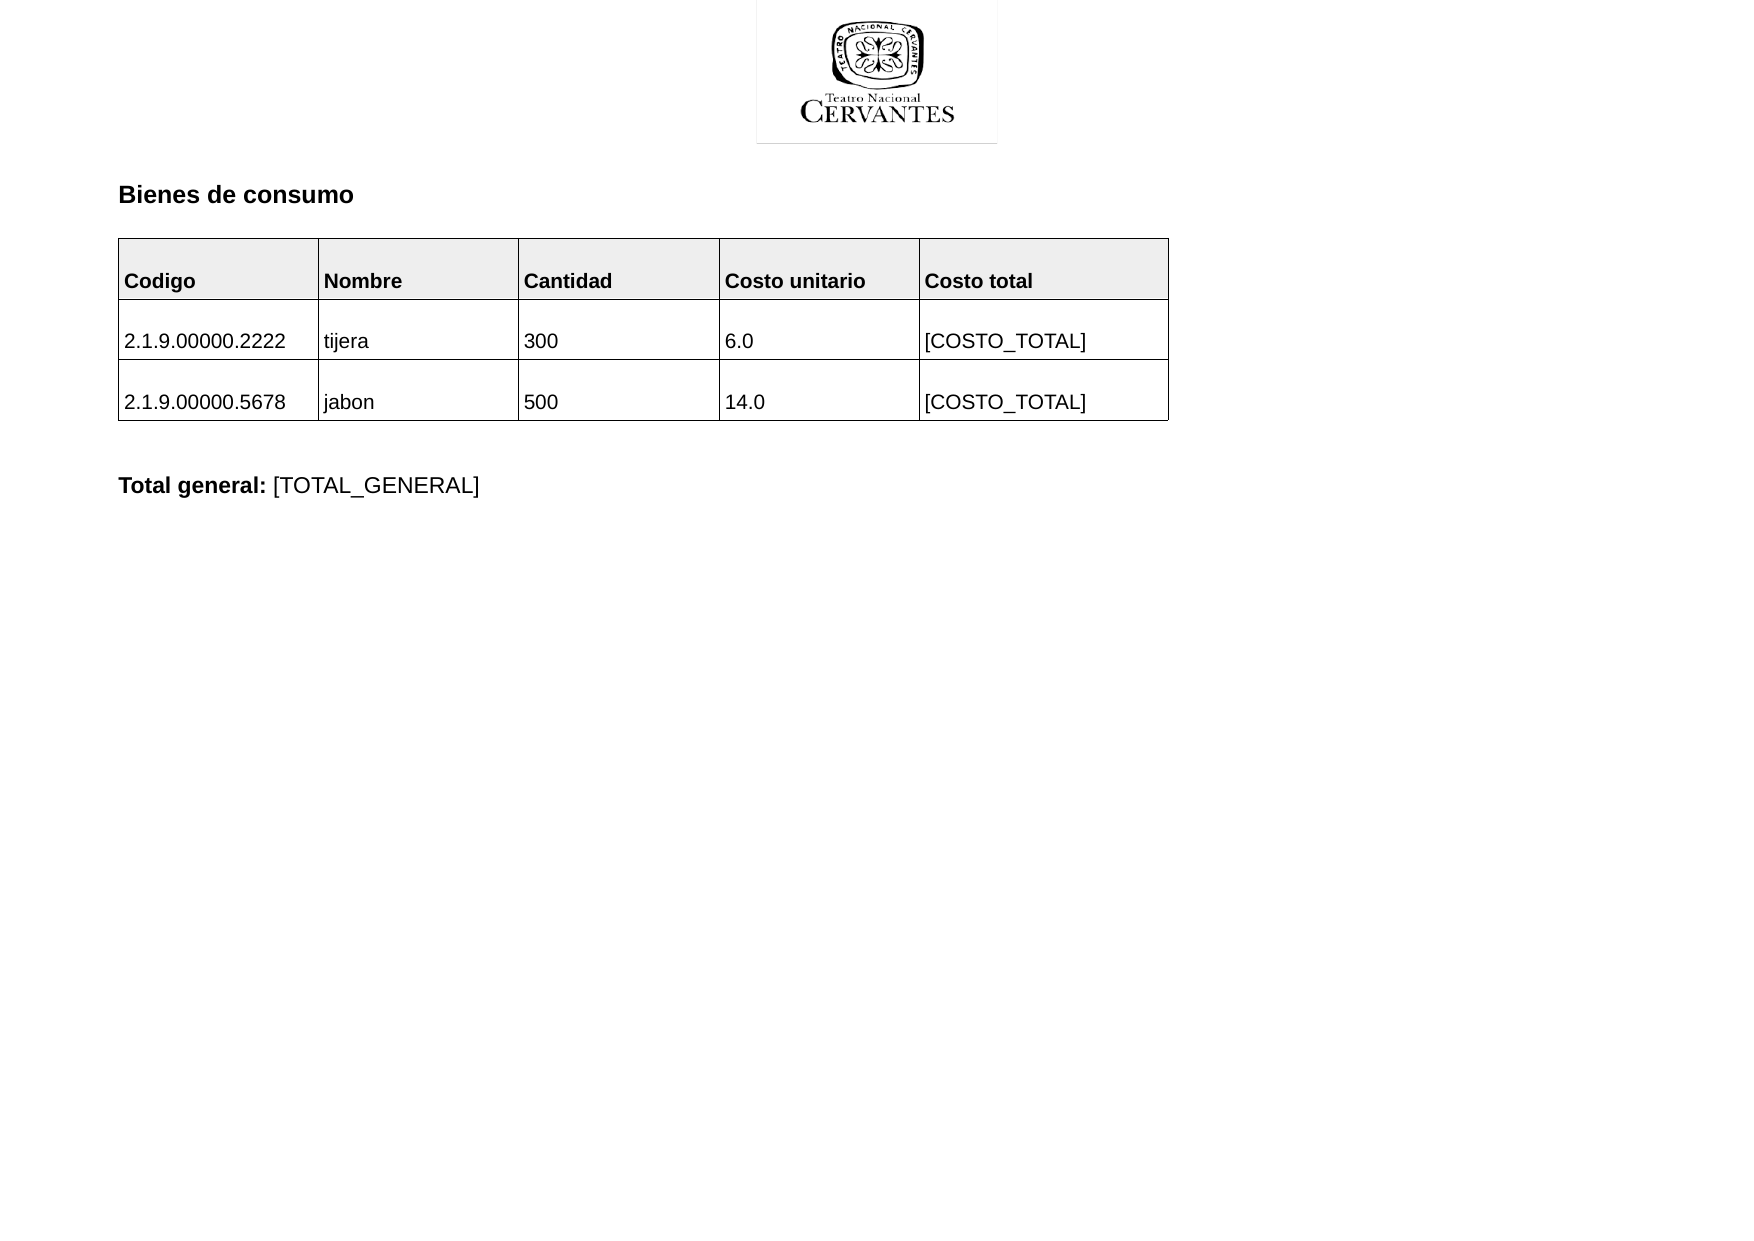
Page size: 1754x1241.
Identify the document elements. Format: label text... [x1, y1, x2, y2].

table_header Costo total [920, 239, 1168, 298]
table_cell tijera [319, 300, 518, 359]
table_cell jabon [319, 360, 518, 419]
text Total general: [TOTAL_GENERAL] [118, 472, 1636, 499]
picture [756, 0, 998, 144]
table_cell 2.1.9.00000.2222 [119, 300, 318, 359]
table_cell 6.0 [720, 300, 919, 359]
table_cell [COSTO_TOTAL] [920, 300, 1168, 359]
table_header Costo unitario [720, 239, 919, 298]
table_header Codigo [119, 239, 318, 298]
table_cell 14.0 [720, 360, 919, 419]
table_cell [COSTO_TOTAL] [920, 360, 1168, 419]
table_header Cantidad [519, 239, 719, 298]
table_cell 500 [519, 360, 719, 419]
text Bienes de consumo [118, 180, 1636, 209]
table_cell 2.1.9.00000.5678 [119, 360, 318, 419]
table_cell 300 [519, 300, 719, 359]
table_header Nombre [319, 239, 518, 298]
